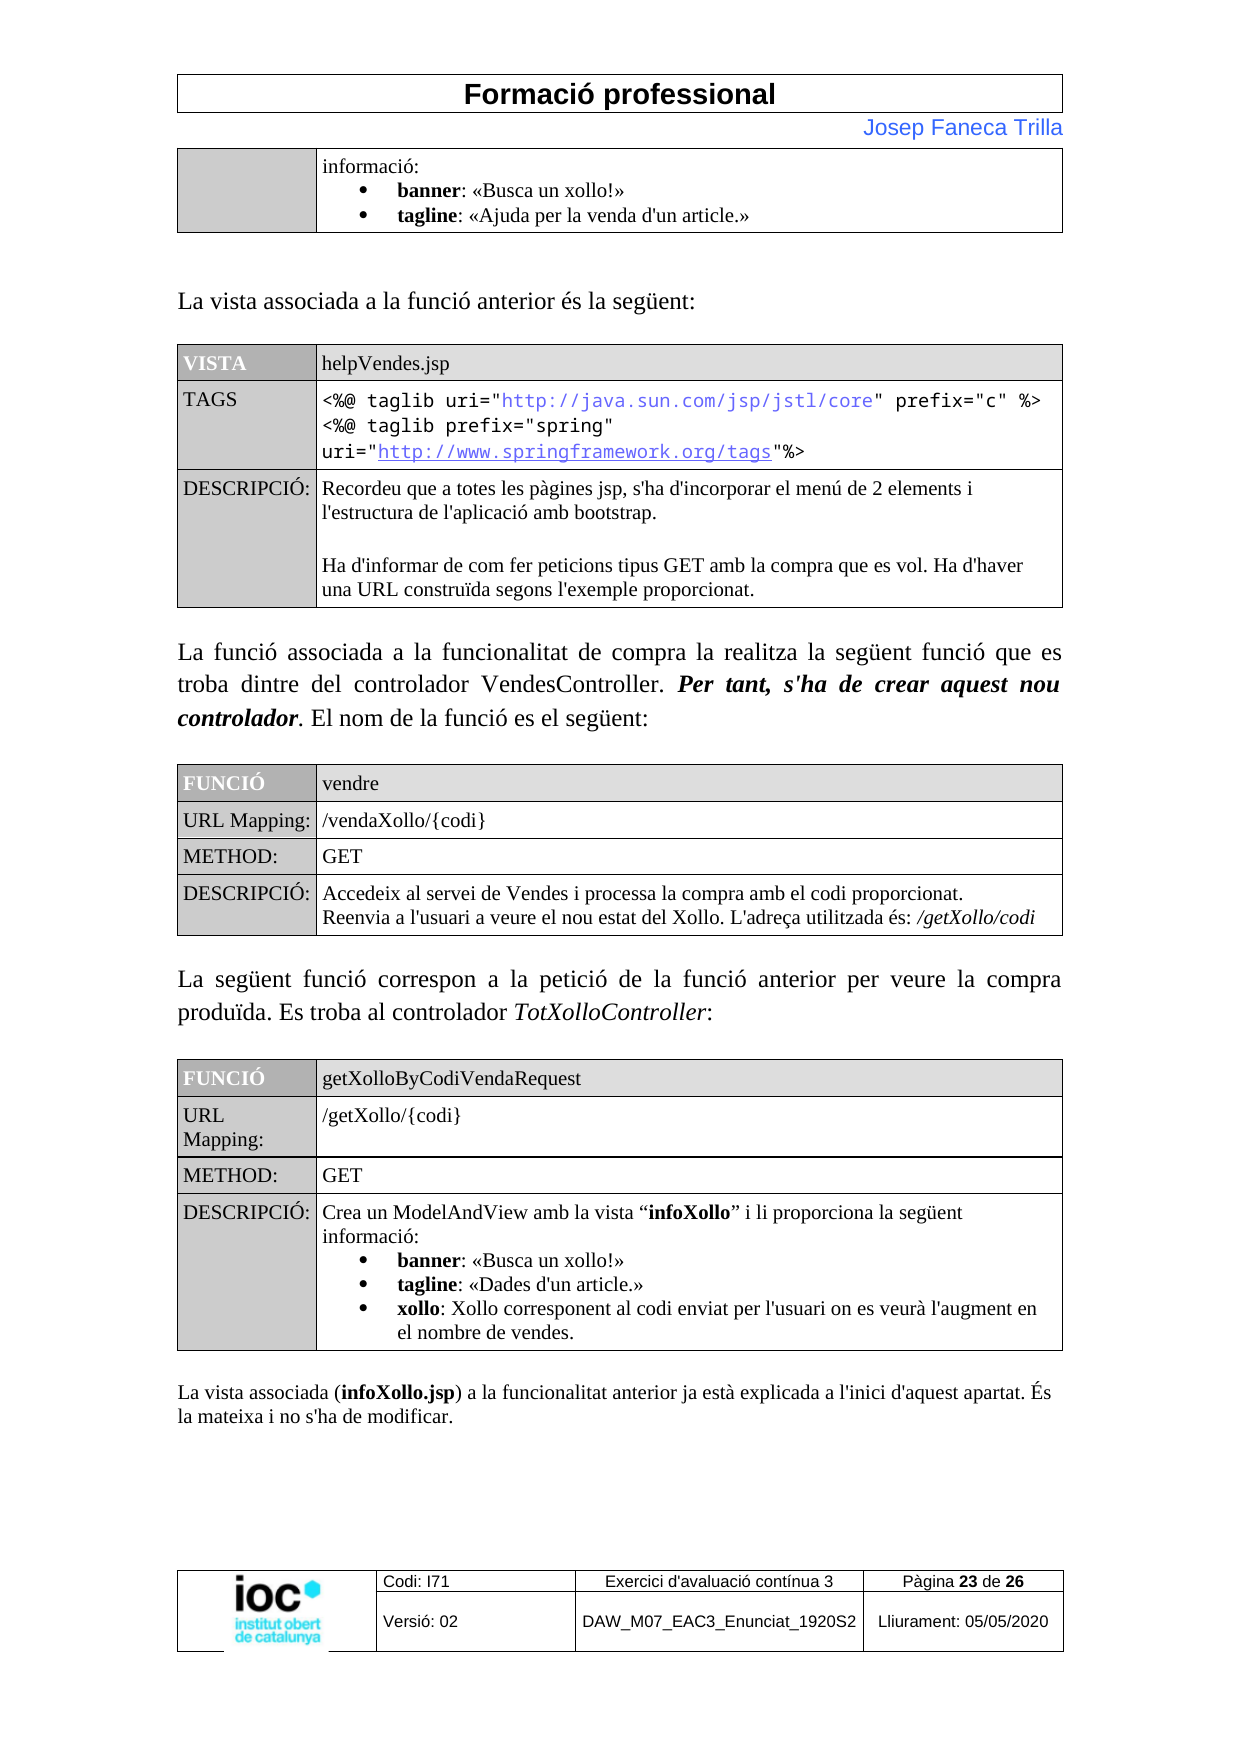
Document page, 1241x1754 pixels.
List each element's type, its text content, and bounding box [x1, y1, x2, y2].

table_cell URL Mapping: [178, 1097, 316, 1156]
table_cell URL Mapping: [178, 802, 316, 837]
text La següent funció correspon a la petició de la funció anterior per veure la compra produïda. Es troba al controlador TotXolloController: [177, 964, 1063, 1026]
table_header vendre [317, 765, 1062, 801]
table_header FUNCIÓ [178, 765, 316, 801]
table_cell METHOD: [178, 1158, 316, 1193]
table_cell GET [317, 1158, 1062, 1193]
table_cell /vendaXollo/{codi} [317, 802, 1062, 837]
table_header getXolloByCodiVendaRequest [317, 1060, 1062, 1096]
table_cell METHOD: [178, 839, 316, 874]
table_cell DESCRIPCIÓ: [178, 1194, 316, 1350]
table_cell <%@ taglib uri="http://java.sun.com/jsp/jstl/core" prefix="c" %> <%@ taglib prefix="spring" uri="http://www.springframework.org/tags"%> [317, 381, 1062, 469]
table_header FUNCIÓ [178, 1060, 316, 1096]
table_header VISTA [178, 345, 316, 380]
text La funció associada a la funcionalitat de compra la realitza la següent funció que es troba dintre del controlador VendesController. Per tant, s'ha de crear aquest nou controlador. El nom de la funció es el següent: [177, 637, 1063, 731]
table_cell Recordeu que a totes les pàgines jsp, s'ha d'incorporar el menú de 2 elements i l'estructura de l'aplicació amb bootstrap. Ha d'informar de com fer peticions tipus GET amb la compra que es vol. Ha d'haver una URL construïda segons l'exemple proporcionat. [317, 470, 1062, 607]
text La vista associada (infoXollo.jsp) a la funcionalitat anterior ja està explicada a l'inici d'aquest apartat. És la mateixa i no s'ha de modificar. [177, 1380, 1063, 1428]
table_cell Accedeix al servei de Vendes i processa la compra amb el codi proporcionat. Reenvia a l'usuari a veure el nou estat del Xollo. L'adreça utilitzada és: /getXollo/codi [317, 875, 1062, 935]
text La vista associada a la funció anterior és la següent: [177, 286, 1063, 315]
table_cell Crea un ModelAndView amb la vista “infoXollo” i li proporciona la següent informació: banner: «Busca un xollo!» tagline: «Dades d'un article.» xollo: Xollo corresponent al codi enviat per l'usuari on es veurà l'augment en el nombre de vendes. [317, 1194, 1062, 1350]
table_cell DESCRIPCIÓ: [178, 875, 316, 935]
table_cell [178, 149, 316, 232]
table_cell TAGS [178, 381, 316, 469]
table_cell /getXollo/{codi} [317, 1097, 1062, 1156]
table_cell GET [317, 839, 1062, 874]
table_header helpVendes.jsp [317, 345, 1062, 380]
table_cell Crea un ModelAndView amb la vista “helpVendes”i li proporciona la següent informació: banner: «Busca un xollo!» tagline: «Ajuda per la venda d'un article.» [317, 149, 1062, 232]
picture [224, 1571, 329, 1652]
table_cell DESCRIPCIÓ: [178, 470, 316, 607]
